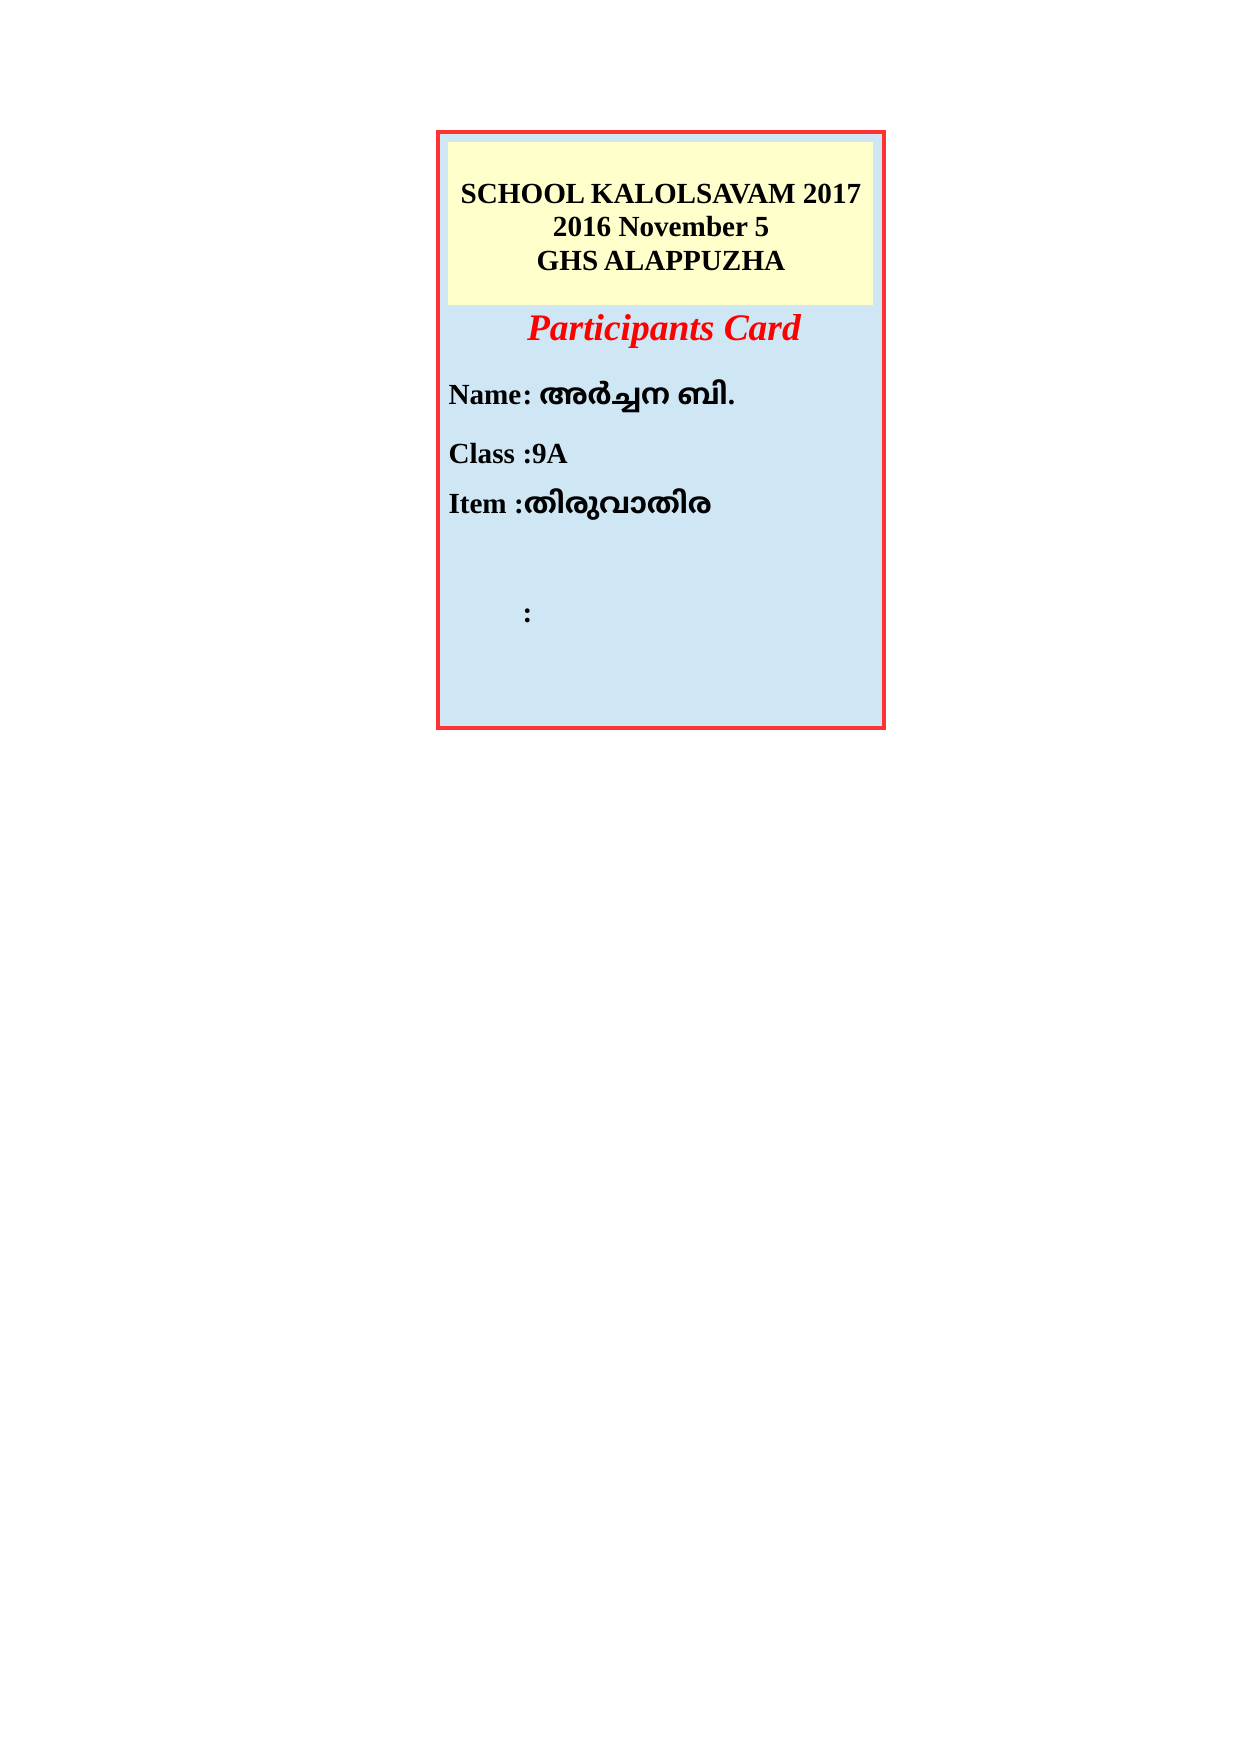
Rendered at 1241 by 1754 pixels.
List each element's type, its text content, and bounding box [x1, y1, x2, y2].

text Name : അര്‍ച്ചന ബി. [448, 377, 873, 416]
text : [448, 595, 873, 629]
text GHS ALAPPUZHA [448, 243, 873, 277]
text Class :9A [448, 436, 873, 469]
text Participants Card [448, 305, 873, 348]
text SCHOOL KALOLSAVAM 2017 [448, 176, 873, 209]
text Item :തിരുവാതിര [448, 486, 873, 526]
text 2016 November 5 [448, 209, 873, 243]
text ­ [118, 118, 1122, 147]
